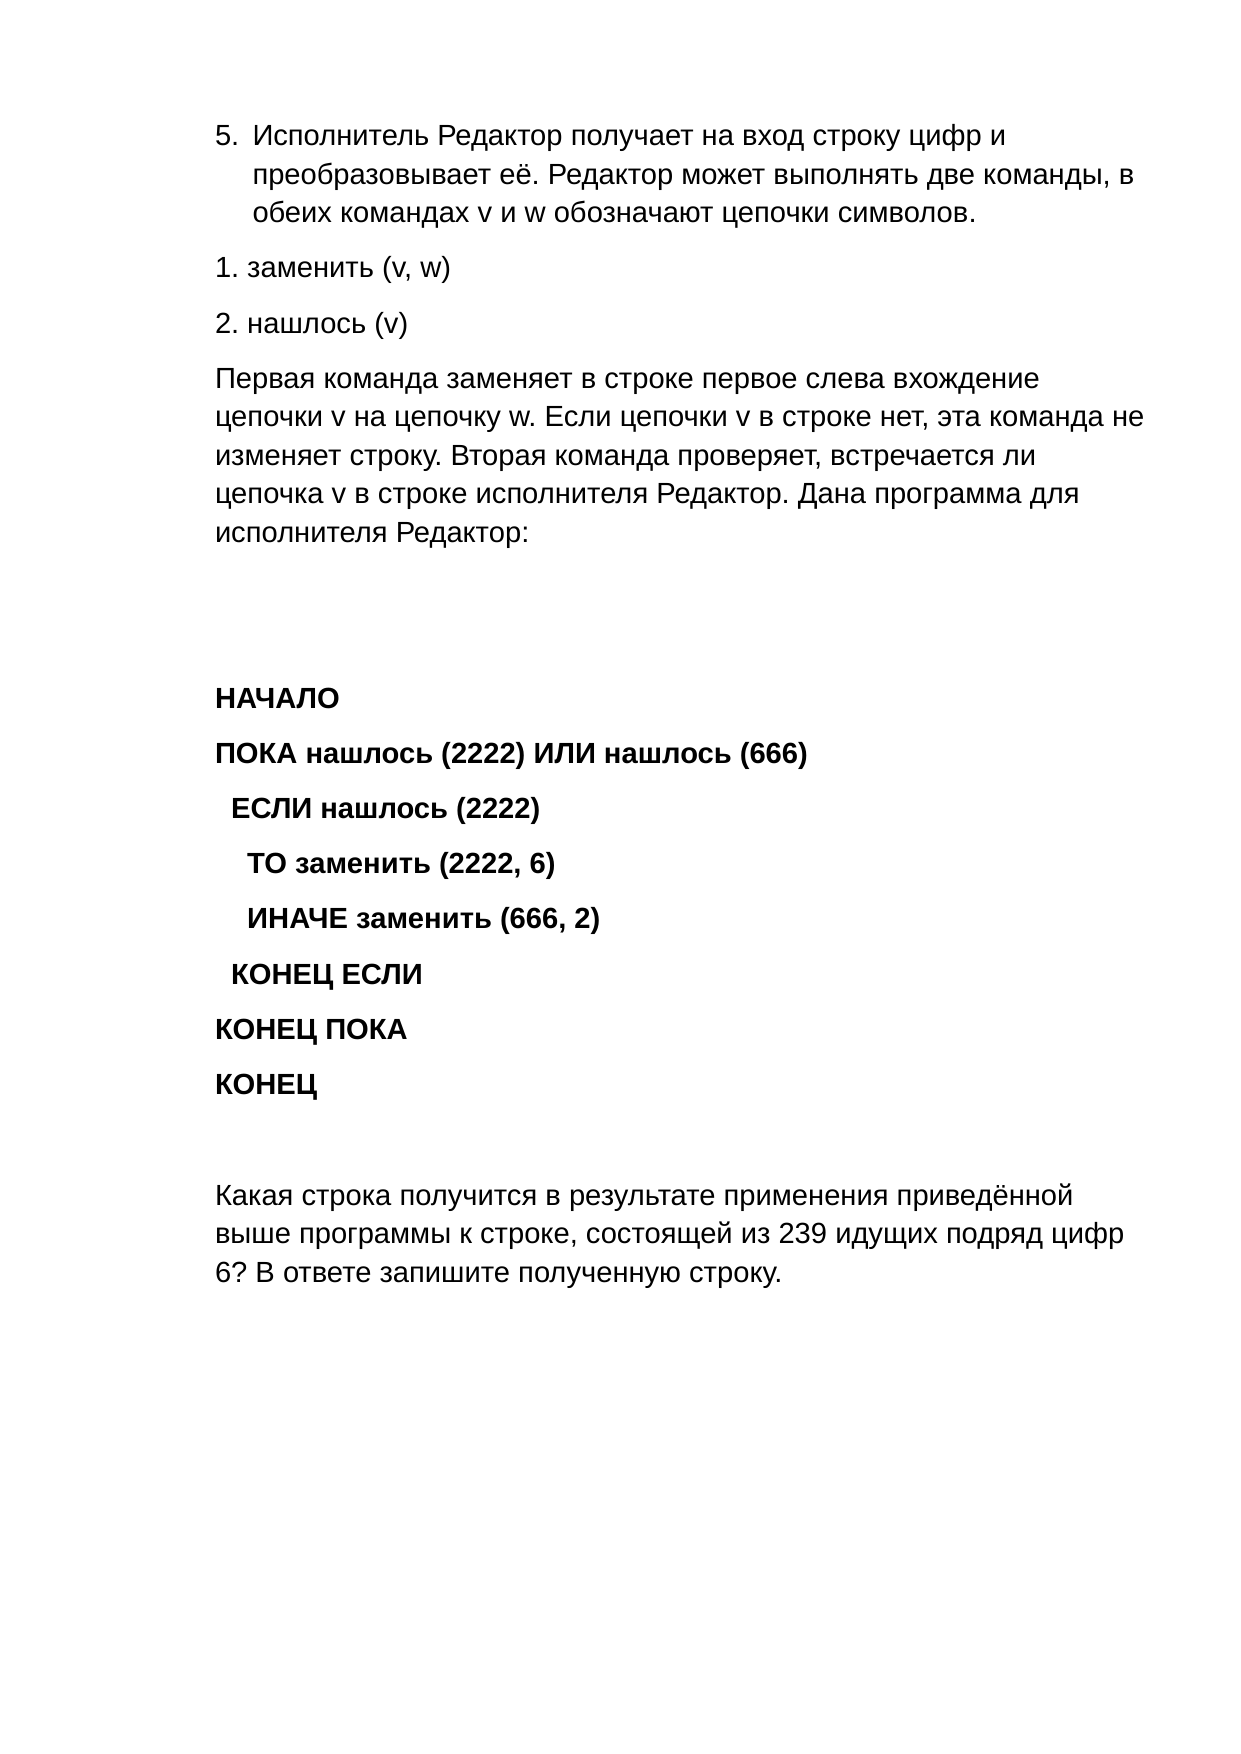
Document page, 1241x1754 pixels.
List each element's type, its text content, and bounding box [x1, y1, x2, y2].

text ЕСЛИ нашлось (2222) [215, 791, 1152, 824]
text НАЧАЛО [215, 681, 1152, 714]
text Какая строка получится в результате применения приведённой выше программы к строке, состоящей из 239 идущих подряд цифр 6? В ответе запишите полученную строку. [215, 1177, 1152, 1288]
text ИНАЧЕ заменить (666, 2) [215, 901, 1152, 935]
list Исполнитель Редактор получает на вход строку цифр и преобразовывает её. Редактор может выполнять две команды, в обеих командах v и w обозначают цепочки символов. [215, 118, 1152, 229]
text 2. нашлось (v) [215, 306, 1152, 339]
text КОНЕЦ ЕСЛИ [215, 957, 1152, 990]
text ПОКА нашлось (2222) ИЛИ нашлось (666) [215, 736, 1152, 769]
text 1. заменить (v, w) [215, 250, 1152, 284]
text Первая команда заменяет в строке первое слева вхождение цепочки v на цепочку w. Если цепочки v в строке нет, эта команда не изменяет строку. Вторая команда проверяет, встречается ли цепочка v в строке исполнителя Редактор. Дана программа для исполнителя Редактор: [215, 361, 1152, 548]
text КОНЕЦ ПОКА [215, 1012, 1152, 1045]
text ТО заменить (2222, 6) [215, 846, 1152, 880]
text КОНЕЦ [215, 1067, 1152, 1101]
